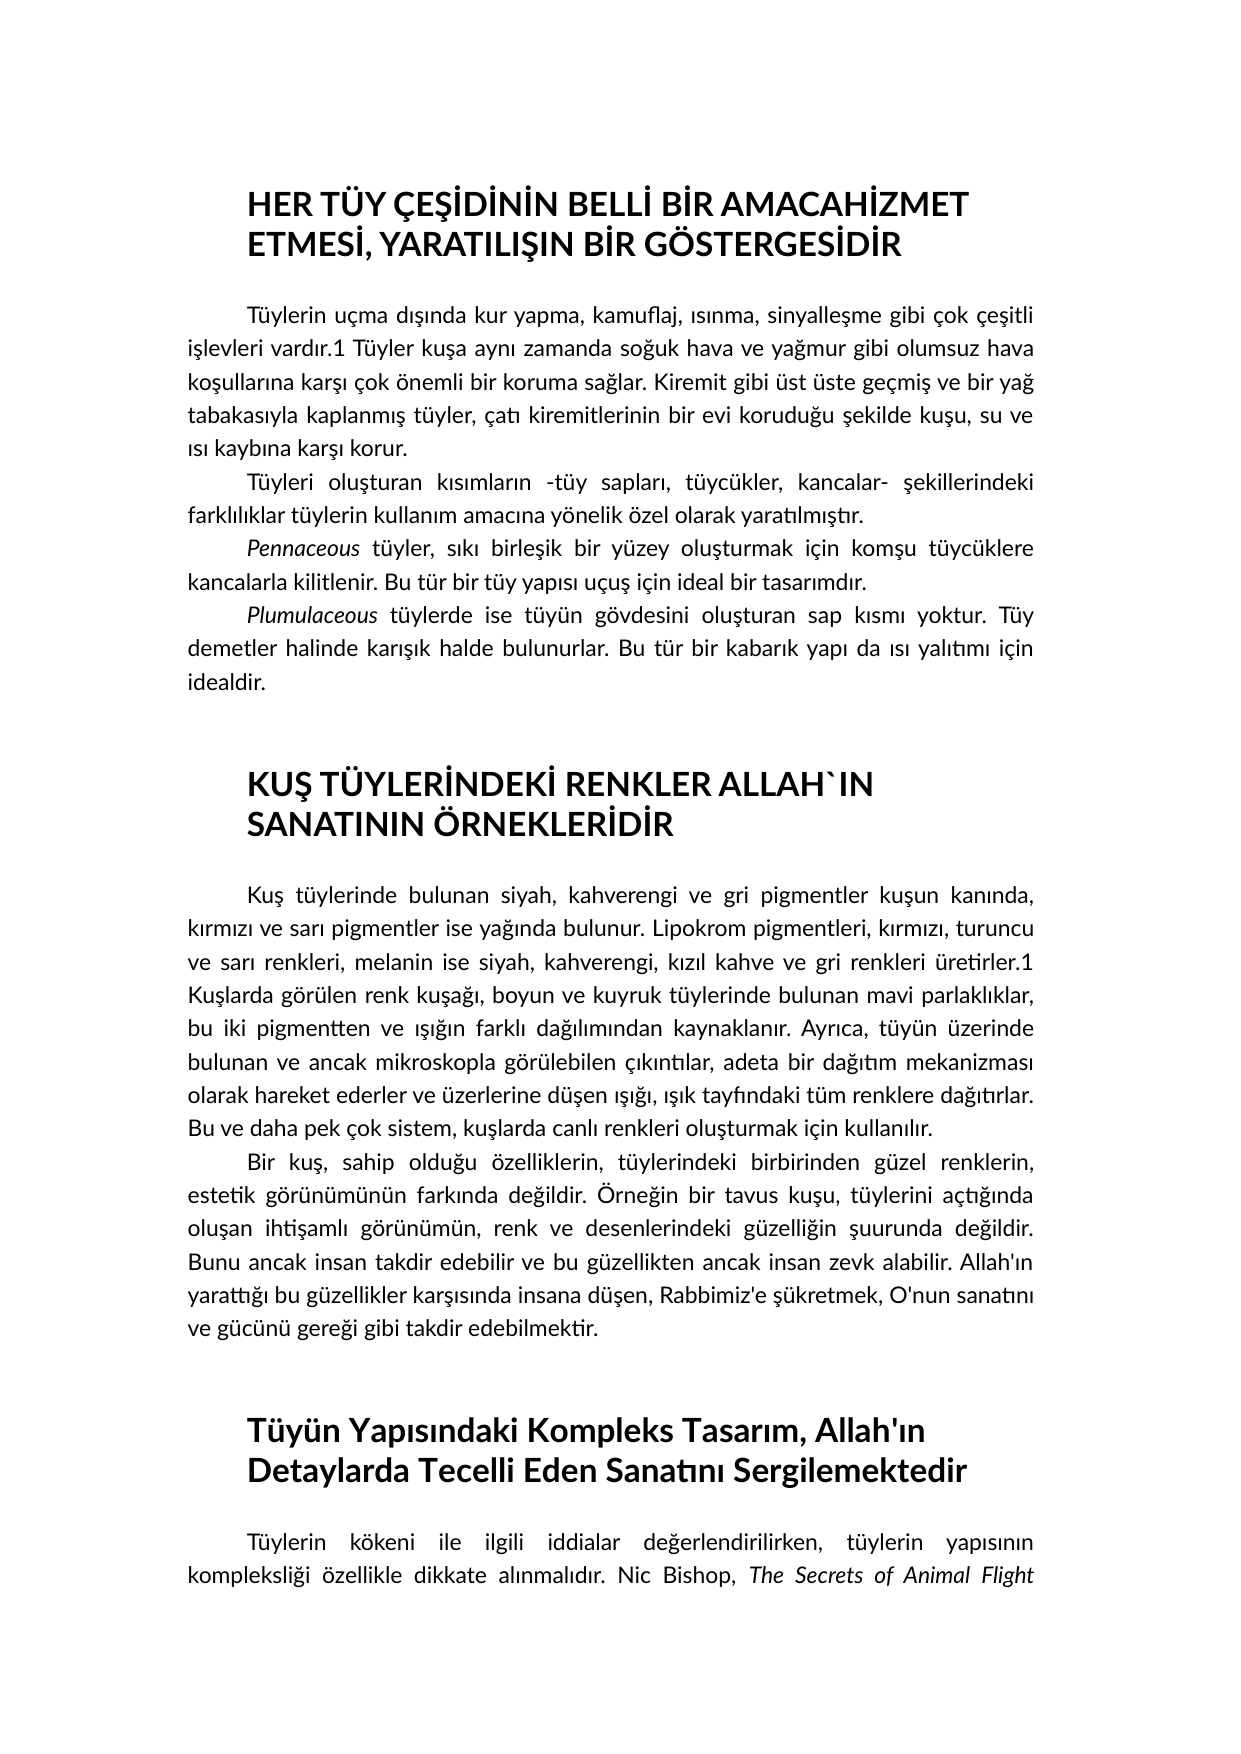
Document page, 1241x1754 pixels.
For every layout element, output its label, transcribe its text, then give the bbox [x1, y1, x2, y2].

text Tüylerin uçma dışında kur yapma, kamuflaj, ısınma, sinyalleşme gibi çok çeşitli işlevleri vardır.1 Tüyler kuşa aynı zamanda soğuk hava ve yağmur gibi olumsuz hava koşullarına karşı çok önemli bir koruma sağlar. Kiremit gibi üst üste geçmiş ve bir yağ tabakasıyla kaplanmış tüyler, çatı kiremitlerinin bir evi koruduğu şekilde kuşu, su ve ısı kaybına karşı korur. [187, 297, 1035, 463]
text Bir kuş, sahip olduğu özelliklerin, tüylerindeki birbirinden güzel renklerin, estetik görünümünün farkında değildir. Örneğin bir tavus kuşu, tüylerini açtığında oluşan ihtişamlı görünümün, renk ve desenlerindeki güzelliğin şuurunda değildir. Bunu ancak insan takdir edebilir ve bu güzellikten ancak insan zevk alabilir. Allah'ın yarattığı bu güzellikler karşısında insana düşen, Rabbimiz'e şükretmek, O'nun sanatını ve gücünü gereği gibi takdir edebilmektir. [187, 1143, 1035, 1343]
text Pennaceous tüyler, sıkı birleşik bir yüzey oluşturmak için komşu tüycüklere kancalarla kilitlenir. Bu tür bir tüy yapısı uçuş için ideal bir tasarımdır. [187, 530, 1035, 597]
subtitle Detaylarda Tecelli Eden Sanatını Sergilemektedir [187, 1450, 1035, 1490]
subtitle Tüyün Yapısındaki Kompleks Tasarım, Allah'ın [187, 1410, 1035, 1450]
text Plumulaceous tüylerde ise tüyün gövdesini oluşturan sap kısmı yoktur. Tüy demetler halinde karışık halde bulunurlar. Bu tür bir kabarık yapı da ısı yalıtımı için idealdir. [187, 597, 1035, 697]
text Tüyleri oluşturan kısımların -tüy sapları, tüycükler, kancalar- şekillerindeki farklılıklar tüylerin kullanım amacına yönelik özel olarak yaratılmıştır. [187, 463, 1035, 530]
text HER TÜY ÇEŞİDİNİN BELLİ BİR AMACAHİZMET [187, 183, 1035, 223]
text Tüylerin kökeni ile ilgili iddialar değerlendirilirken, tüylerin yapısının kompleksliği özellikle dikkate alınmalıdır. Nic Bishop, The Secrets of Animal Flight [187, 1523, 1035, 1590]
text KUŞ TÜYLERİNDEKİ RENKLER ALLAH`IN [187, 763, 1035, 803]
text ETMESİ, YARATILIŞIN BİR GÖSTERGESİDİR [187, 223, 1035, 263]
text Kuş tüylerinde bulunan siyah, kahverengi ve gri pigmentler kuşun kanında, kırmızı ve sarı pigmentler ise yağında bulunur. Lipokrom pigmentleri, kırmızı, turuncu ve sarı renkleri, melanin ise siyah, kahverengi, kızıl kahve ve gri renkleri üretirler.1 Kuşlarda görülen renk kuşağı, boyun ve kuyruk tüylerinde bulunan mavi parlaklıklar, bu iki pigmentten ve ışığın farklı dağılımından kaynaklanır. Ayrıca, tüyün üzerinde bulunan ve ancak mikroskopla görülebilen çıkıntılar, adeta bir dağıtım mekanizması olarak hareket ederler ve üzerlerine düşen ışığı, ışık tayfındaki tüm renklere dağıtırlar. Bu ve daha pek çok sistem, kuşlarda canlı renkleri oluşturmak için kullanılır. [187, 877, 1035, 1143]
text SANATININ ÖRNEKLERİDİR [187, 803, 1035, 843]
